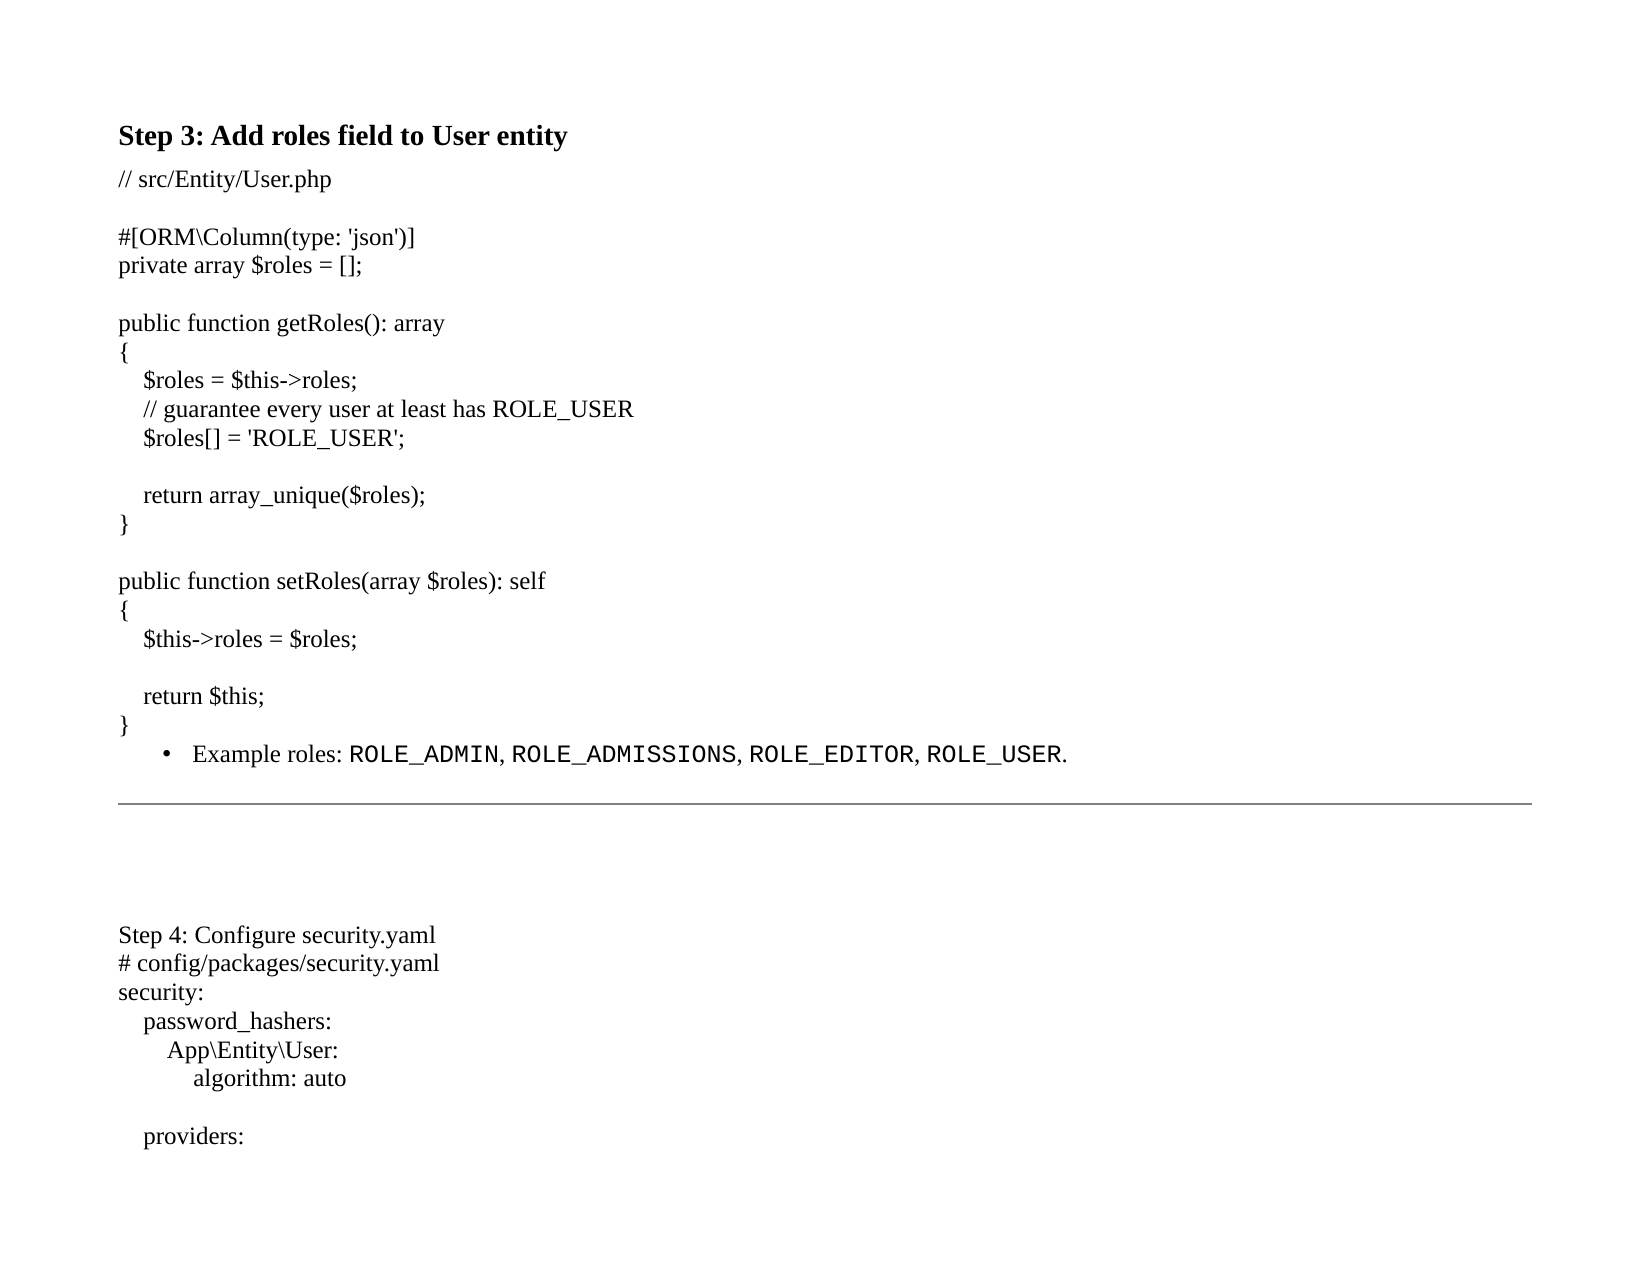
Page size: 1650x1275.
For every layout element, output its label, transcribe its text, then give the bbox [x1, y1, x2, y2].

subtitle Step 3: Add roles field to User entity [118, 118, 1532, 152]
text public function setRoles(array $roles): self [118, 567, 1532, 595]
text security: [118, 977, 1532, 1006]
text { [118, 337, 1532, 365]
text password_hashers: [118, 1006, 1532, 1035]
text App\Entity\User: [118, 1035, 1532, 1063]
text // guarantee every user at least has ROLE_USER [118, 394, 1532, 423]
text } [118, 710, 1532, 739]
text return array_unique($roles); [118, 480, 1532, 509]
text public function getRoles(): array [118, 308, 1532, 337]
text // src/Entity/User.php [118, 164, 1532, 193]
text #[ORM\Column(type: 'json')] [118, 222, 1532, 250]
text $roles[] = 'ROLE_USER'; [118, 423, 1532, 452]
text algorithm: auto [118, 1063, 1532, 1092]
text private array $roles = []; [118, 250, 1532, 279]
text # config/packages/security.yaml [118, 948, 1532, 977]
list Example roles: ROLE_ADMIN, ROLE_ADMISSIONS, ROLE_EDITOR, ROLE_USER. [162, 739, 1532, 770]
text { [118, 595, 1532, 624]
text $roles = $this->roles; [118, 365, 1532, 394]
text Step 4: Configure security.yaml [118, 920, 1532, 948]
text $this->roles = $roles; [118, 624, 1532, 653]
text } [118, 509, 1532, 538]
text return $this; [118, 682, 1532, 710]
text providers: [118, 1121, 1532, 1150]
